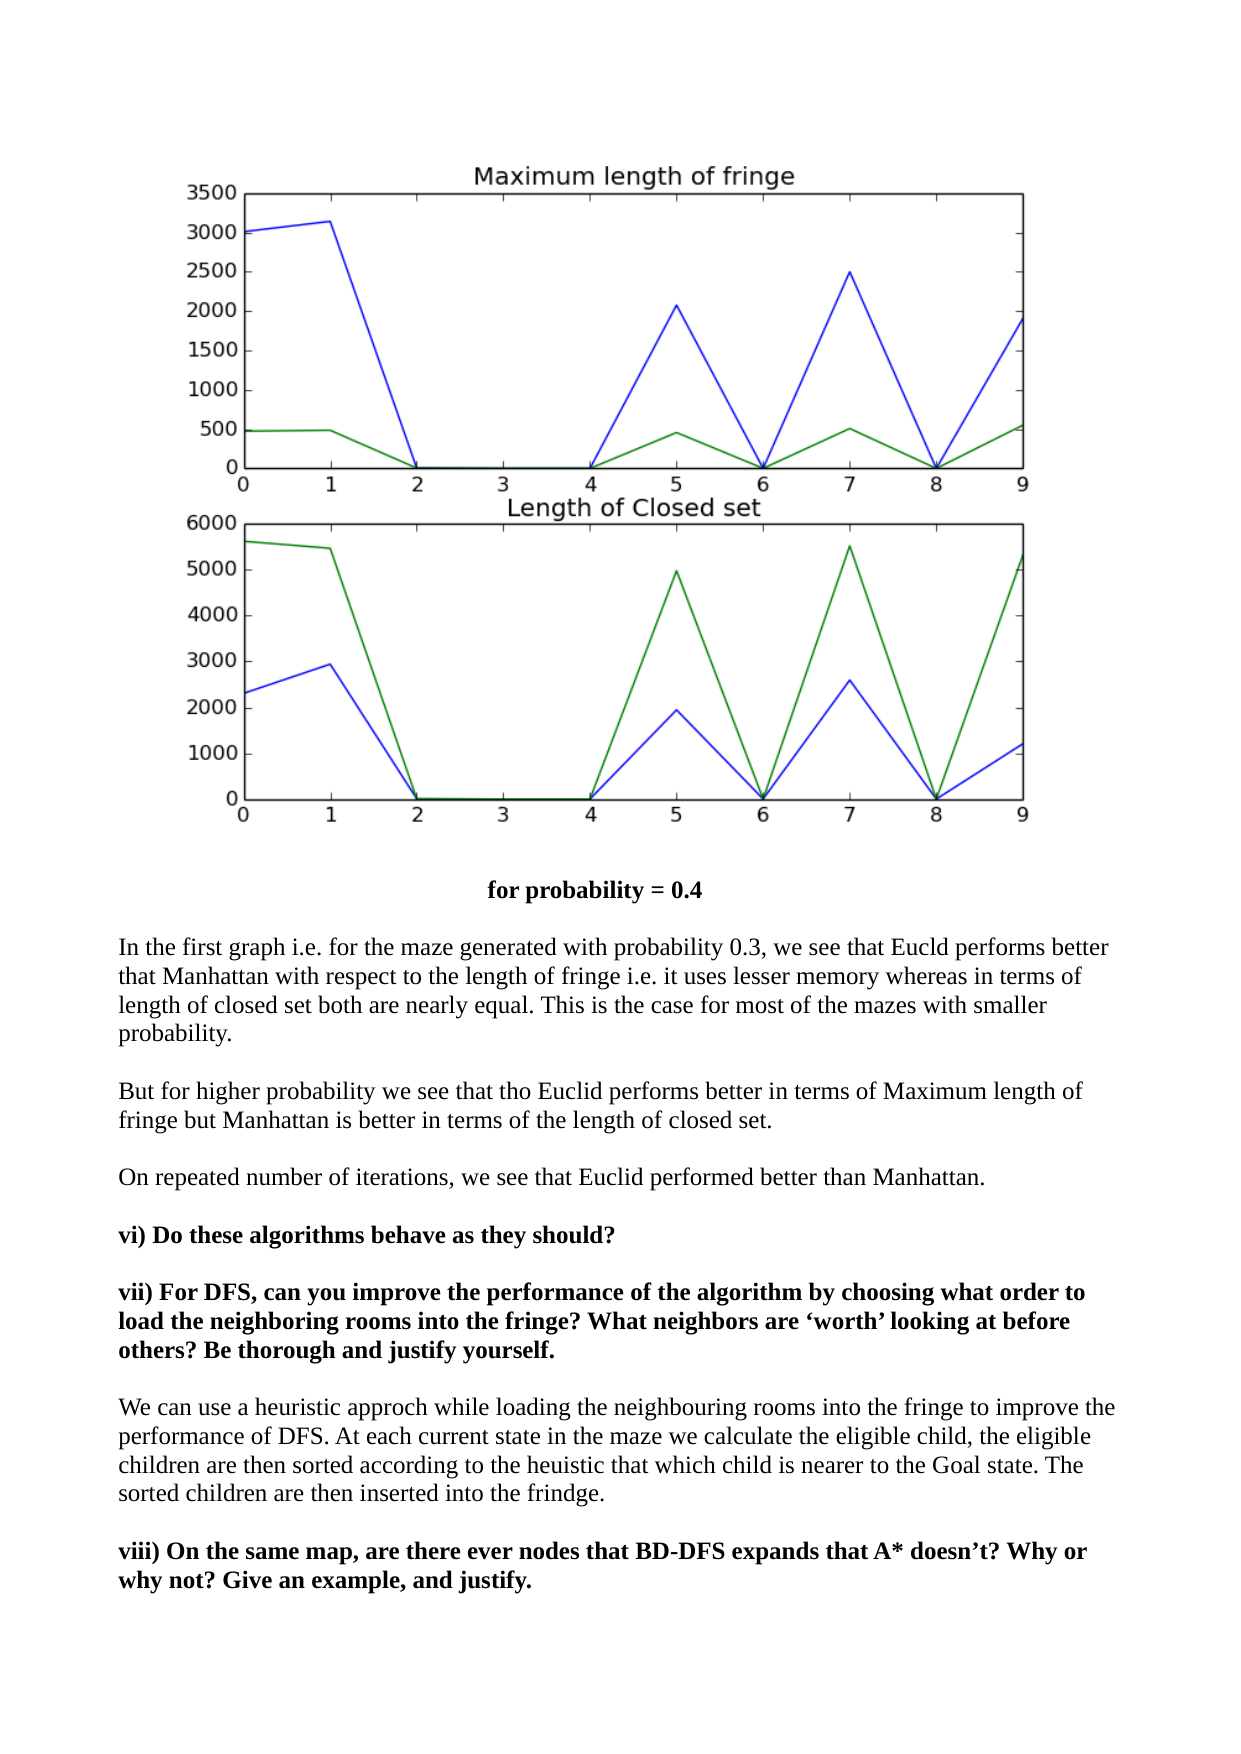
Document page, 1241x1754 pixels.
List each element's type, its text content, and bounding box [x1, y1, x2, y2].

picture [118, 118, 1123, 875]
text viii) On the same map, are there ever nodes that BD-DFS expands that A* doesn’t? Why or why not? Give an example, and justify. [118, 1536, 1122, 1593]
text We can use a heuristic approch while loading the neighbouring rooms into the fringe to improve the performance of DFS. At each current state in the maze we calculate the eligible child, the eligible children are then sorted according to the heuistic that which child is nearer to the Goal state. The sorted children are then inserted into the frindge. [118, 1392, 1122, 1507]
text But for higher probability we see that tho Euclid performs better in terms of Maximum length of fringe but Manhattan is better in terms of the length of closed set. [118, 1076, 1122, 1133]
text vii) For DFS, can you improve the performance of the algorithm by choosing what order to load the neighboring rooms into the fringe? What neighbors are ‘worth’ looking at before others? Be thorough and justify yourself. [118, 1277, 1122, 1363]
text On repeated number of iterations, we see that Euclid performed better than Manhattan. [118, 1162, 1122, 1191]
text In the first graph i.e. for the maze generated with probability 0.3, we see that Eucld performs better that Manhattan with respect to the length of fringe i.e. it uses lesser memory whereas in terms of length of closed set both are nearly equal. This is the case for most of the mazes with smaller probability. [118, 932, 1122, 1047]
text vi) Do these algorithms behave as they should? [118, 1220, 1122, 1248]
text for probability = 0.4 [118, 875, 1122, 903]
